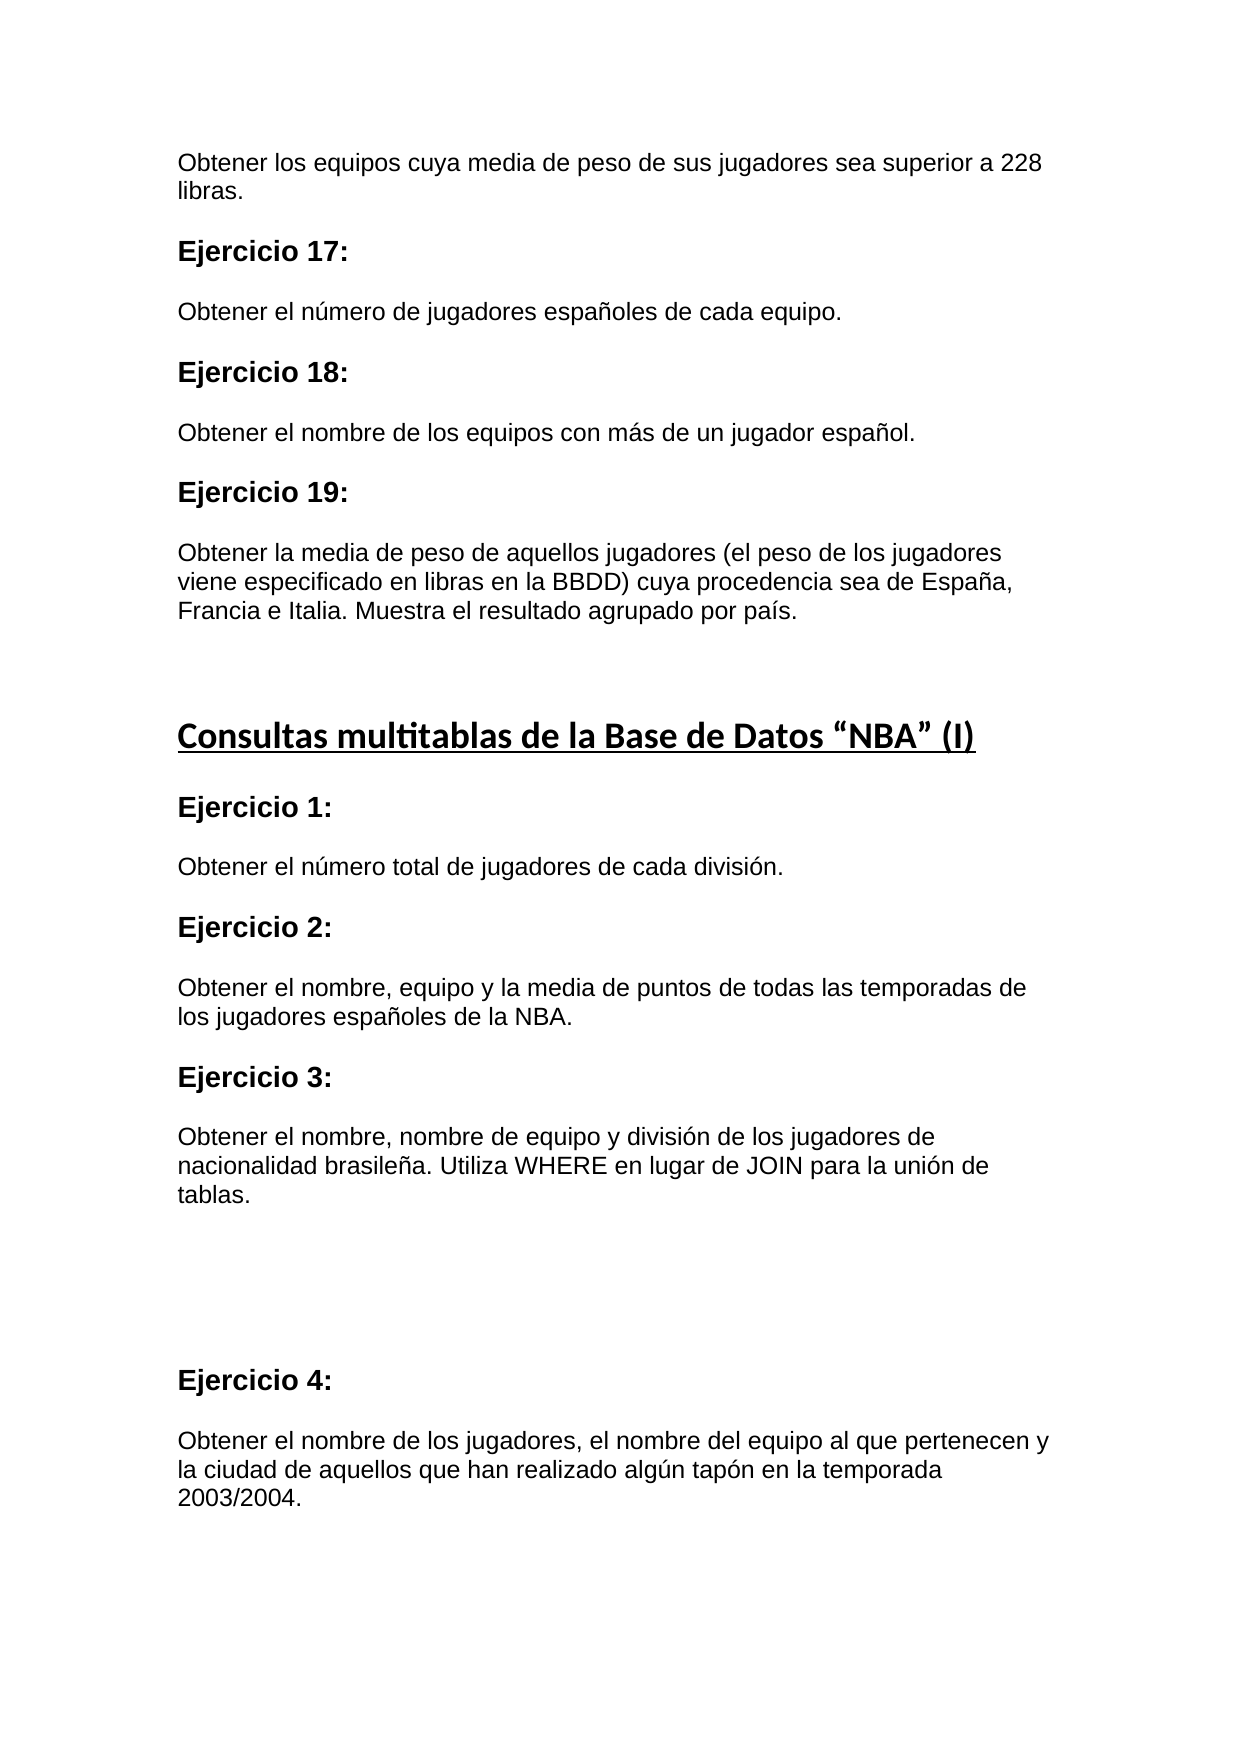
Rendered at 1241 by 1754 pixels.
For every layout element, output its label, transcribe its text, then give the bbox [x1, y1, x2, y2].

text Obtener el número de jugadores españoles de cada equipo. [177, 297, 1063, 326]
text Ejercicio 4: [177, 1363, 1063, 1397]
text Ejercicio 17: [177, 234, 1063, 268]
text Obtener el nombre de los jugadores, el nombre del equipo al que pertenecen y la ciudad de aquellos que han realizado algún tapón en la temporada 2003/2004. [177, 1426, 1063, 1512]
text Ejercicio 19: [177, 476, 1063, 509]
text Obtener el nombre de los equipos con más de un jugador español. [177, 418, 1063, 446]
text Ejercicio 3: [177, 1060, 1063, 1093]
text Obtener el nombre, nombre de equipo y división de los jugadores de nacionalidad brasileña. Utiliza WHERE en lugar de JOIN para la unión de tablas. [177, 1122, 1063, 1209]
text Consultas multitablas de la Base de Datos “NBA” (I) [177, 712, 1063, 757]
text Ejercicio 2: [177, 910, 1063, 944]
text Obtener el nombre, equipo y la media de puntos de todas las temporadas de los jugadores españoles de la NBA. [177, 973, 1063, 1031]
text Obtener el número total de jugadores de cada división. [177, 852, 1063, 881]
text Ejercicio 1: [177, 790, 1063, 823]
text Ejercicio 18: [177, 355, 1063, 388]
text Obtener los equipos cuya media de peso de sus jugadores sea superior a 228 libras. [177, 148, 1063, 205]
text Obtener la media de peso de aquellos jugadores (el peso de los jugadores viene especificado en libras en la BBDD) cuya procedencia sea de España, Francia e Italia. Muestra el resultado agrupado por país. [177, 538, 1063, 624]
